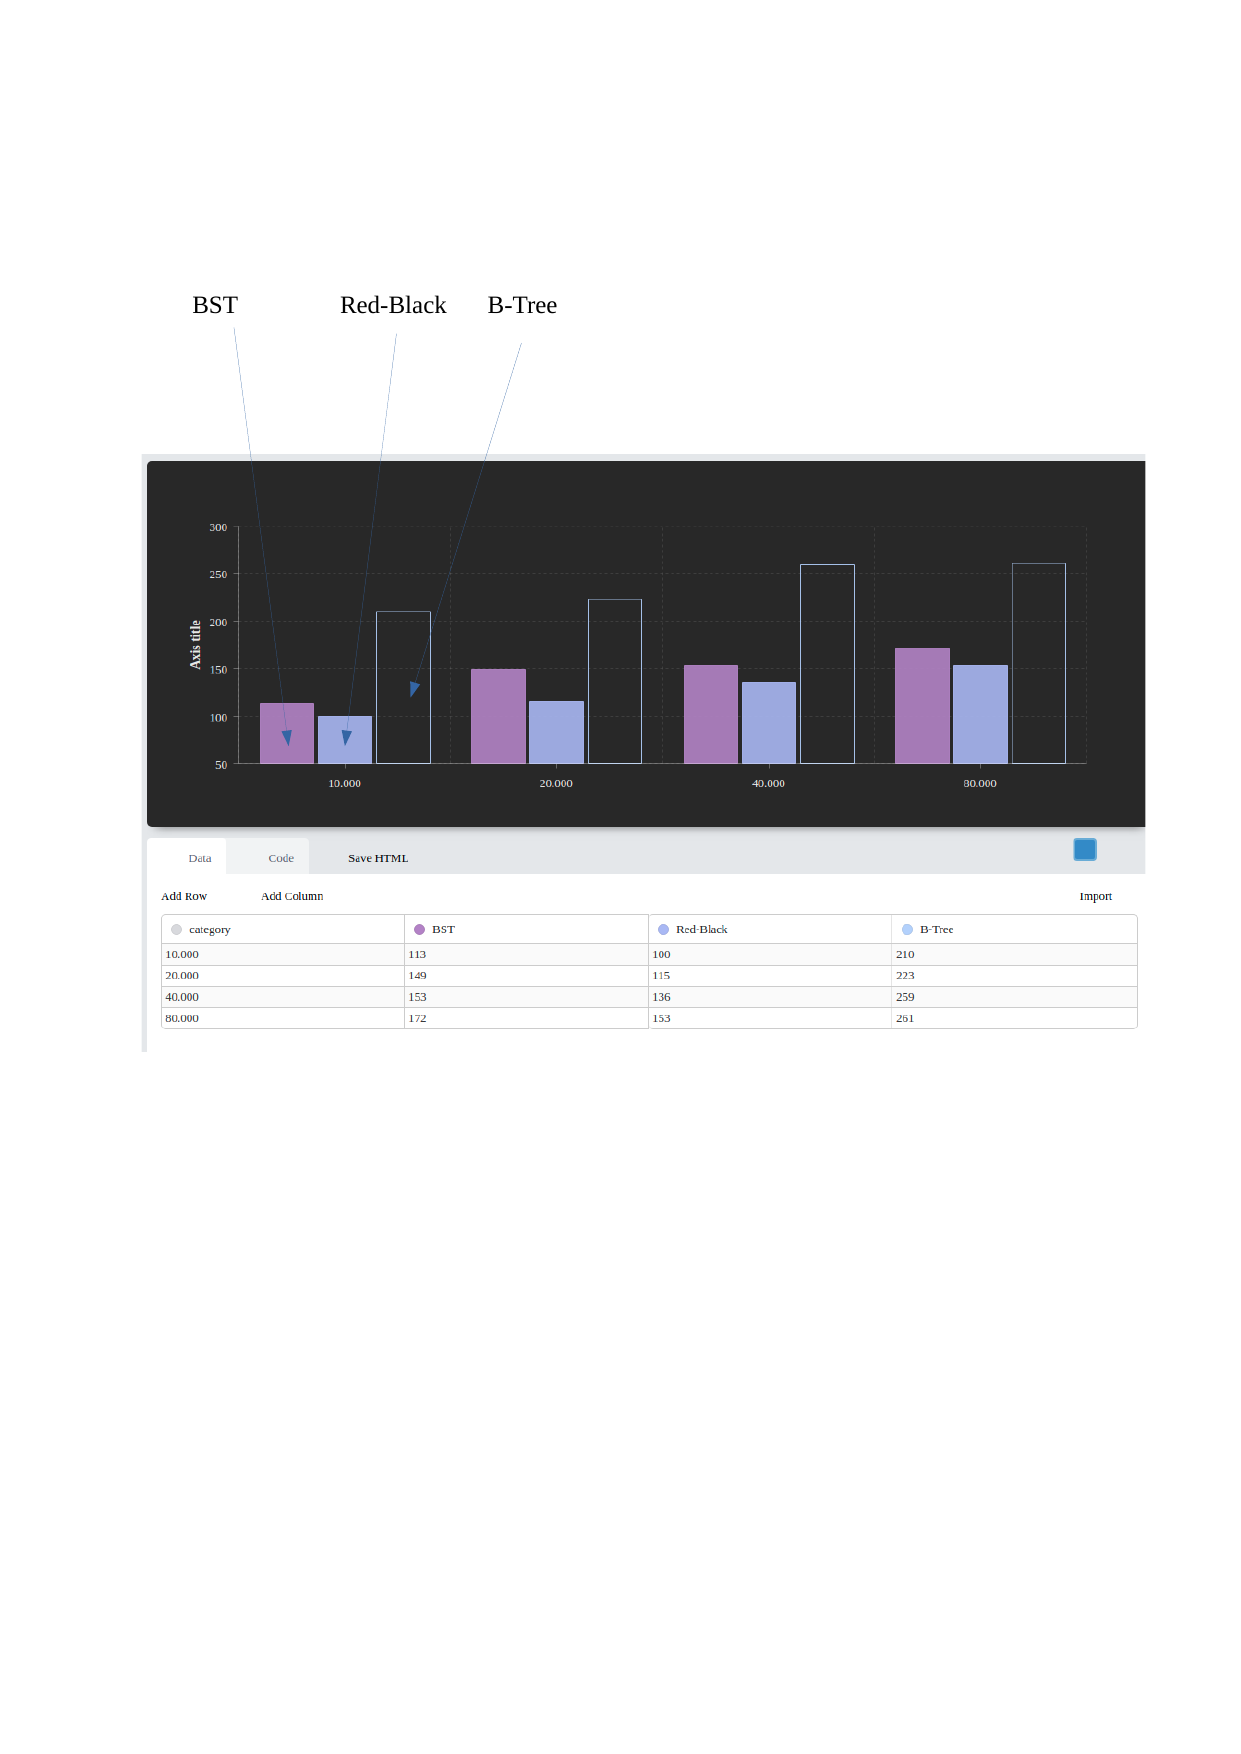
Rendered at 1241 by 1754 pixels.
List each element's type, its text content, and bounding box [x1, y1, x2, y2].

text BST Red-Black B-Tree [118, 291, 1122, 319]
picture [141, 454, 1146, 1052]
